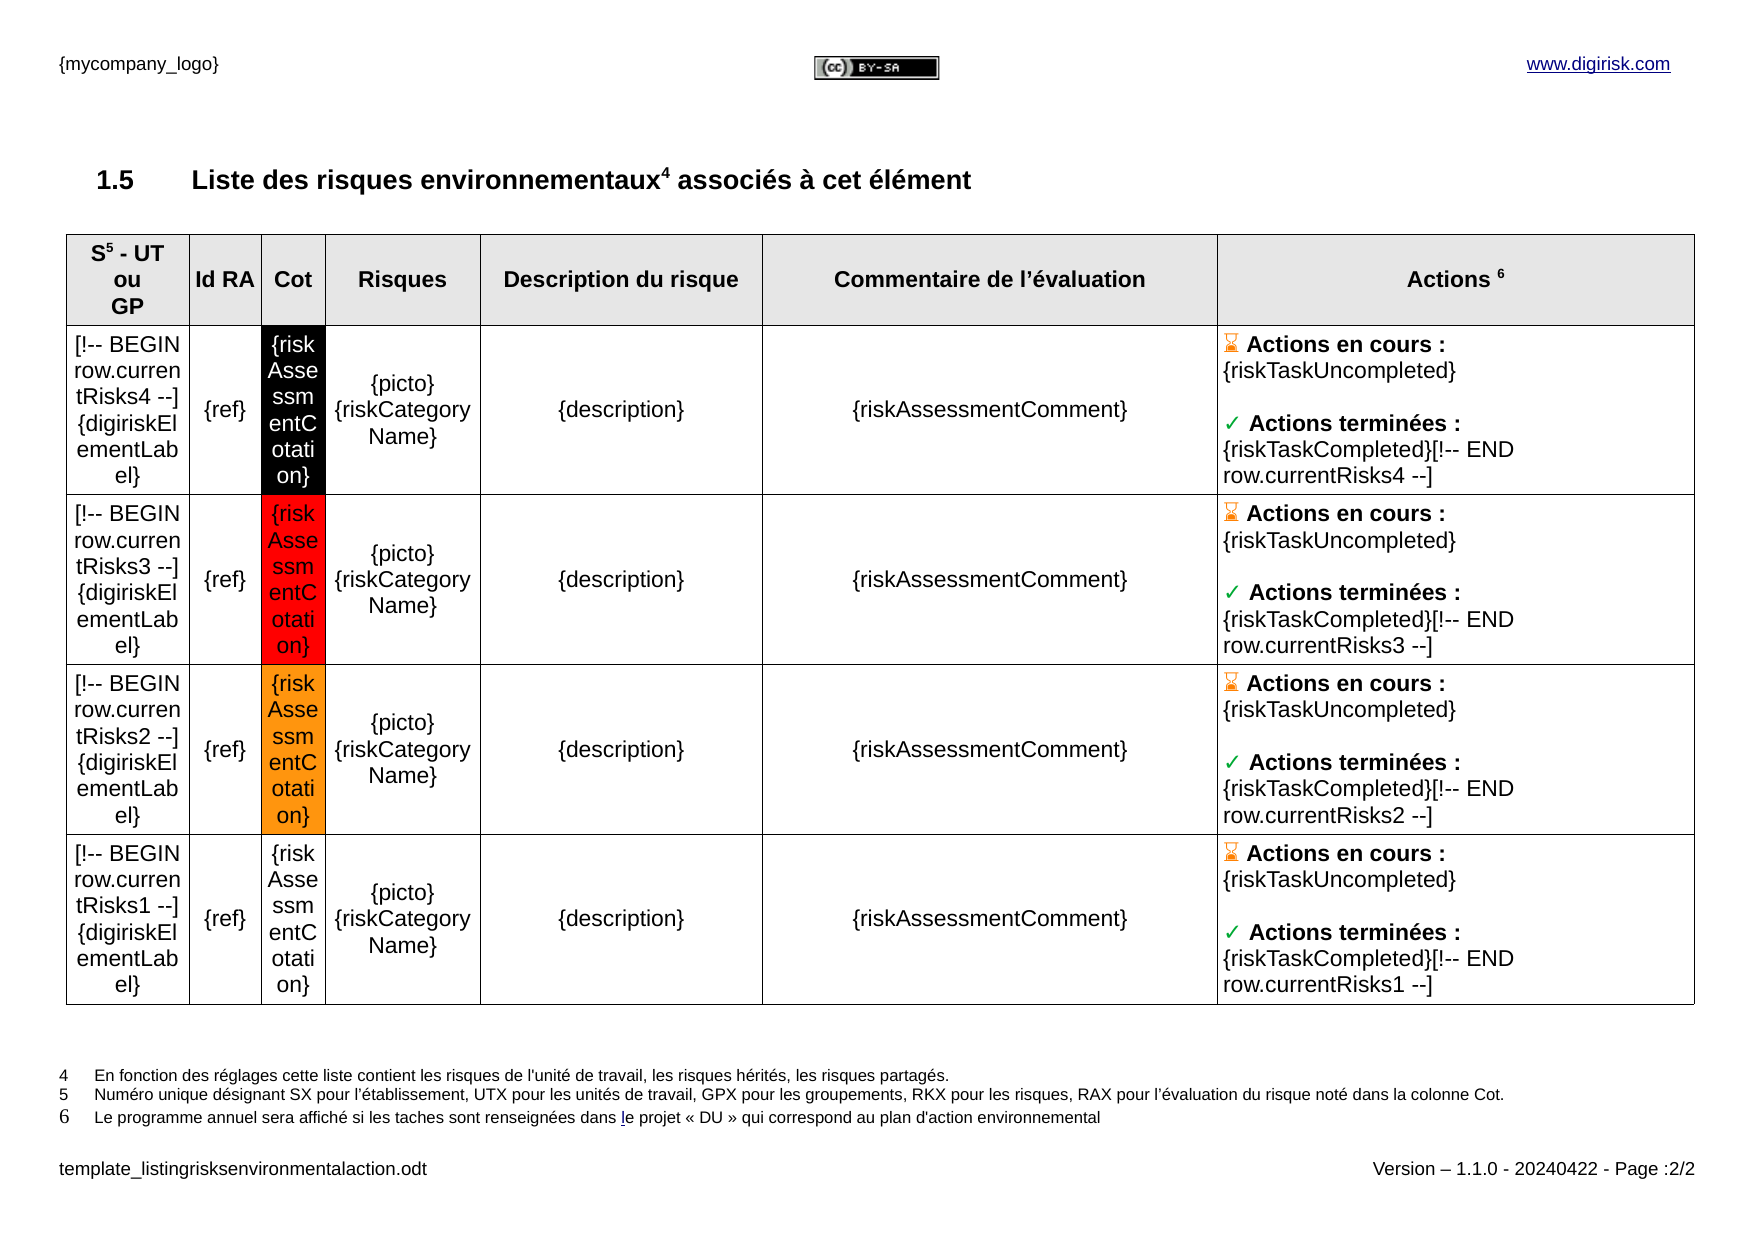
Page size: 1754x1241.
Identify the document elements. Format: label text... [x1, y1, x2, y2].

table_cell ⌛ Actions en cours : {riskTaskUncompleted} ✓ Actions terminées : {riskTaskCompleted}[!-- END row.currentRisks4 --] [1218, 326, 1694, 494]
table_header Id RA [190, 235, 261, 325]
table_header Risques [326, 235, 480, 325]
table_cell {picto} {riskCategoryName} [326, 326, 480, 494]
table_cell {riskAssessmentComment} [763, 326, 1217, 494]
table_header Actions [1218, 235, 1694, 325]
picture [814, 56, 940, 80]
table_cell {ref} [190, 835, 261, 1003]
table_cell {riskAssessmentCotation} [262, 665, 325, 834]
table_cell {picto} {riskCategoryName} [326, 665, 480, 834]
table_header Description du risque [481, 235, 762, 325]
subtitle Liste des risques environnementaux associés à cet élément [88, 164, 1695, 195]
table_cell ⌛ Actions en cours : {riskTaskUncompleted} ✓ Actions terminées : {riskTaskCompleted}[!-- END row.currentRisks1 --] [1218, 835, 1694, 1003]
table_cell ⌛ Actions en cours : {riskTaskUncompleted} ✓ Actions terminées : {riskTaskCompleted}[!-- END row.currentRisks3 --] [1218, 495, 1694, 664]
table_cell [!-- BEGIN row.currentRisks2 --]{digiriskElementLabel} [67, 665, 189, 834]
table_cell {riskAssessmentComment} [763, 835, 1217, 1003]
table_header S - UT ou GP [67, 235, 189, 325]
table_cell {description} [481, 326, 762, 494]
table_cell {riskAssessmentCotation} [262, 835, 325, 1003]
table_cell {picto} {riskCategoryName} [326, 495, 480, 664]
table_cell {ref} [190, 495, 261, 664]
table_cell {description} [481, 495, 762, 664]
table_header Cot [262, 235, 325, 325]
table_cell {ref} [190, 665, 261, 834]
table_cell [!-- BEGIN row.currentRisks4 --]{digiriskElementLabel} [67, 326, 189, 494]
table_cell {riskAssessmentCotation} [262, 326, 325, 494]
table_cell {ref} [190, 326, 261, 494]
table_cell {description} [481, 835, 762, 1003]
table_cell {picto} {riskCategoryName} [326, 835, 480, 1003]
table_cell {description} [481, 665, 762, 834]
table_header Commentaire de l’évaluation [763, 235, 1217, 325]
table_cell [!-- BEGIN row.currentRisks1 --]{digiriskElementLabel} [67, 835, 189, 1003]
table_cell {riskAssessmentComment} [763, 665, 1217, 834]
table_cell {riskAssessmentCotation} [262, 495, 325, 664]
table_cell [!-- BEGIN row.currentRisks3 --]{digiriskElementLabel} [67, 495, 189, 664]
list En fonction des réglages cette liste contient les risques de l'unité de travail, les risques hérités, les risques partagés. [59, 1066, 1695, 1085]
table_cell ⌛ Actions en cours : {riskTaskUncompleted} ✓ Actions terminées : {riskTaskCompleted}[!-- END row.currentRisks2 --] [1218, 665, 1694, 834]
table_cell {riskAssessmentComment} [763, 495, 1217, 664]
